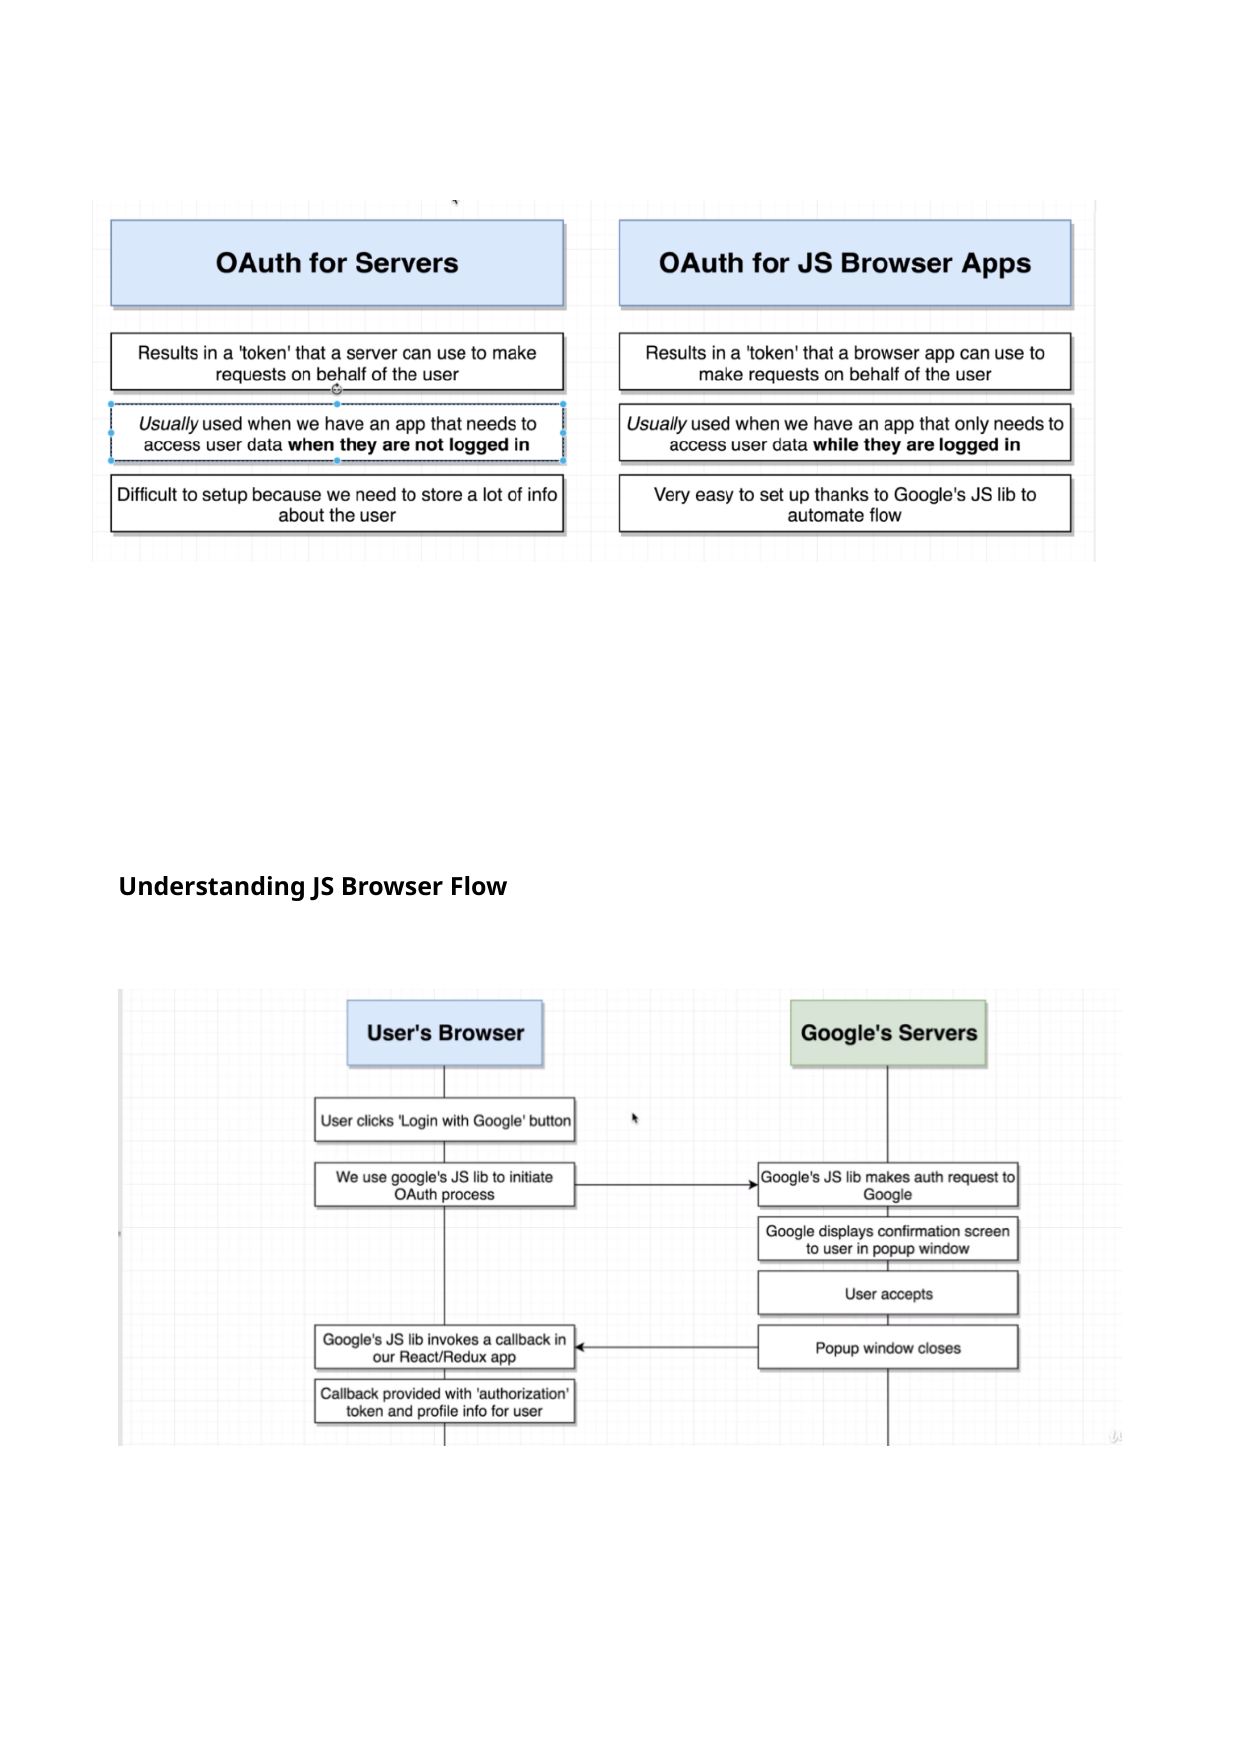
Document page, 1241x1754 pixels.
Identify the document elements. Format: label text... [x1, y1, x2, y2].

picture [92, 200, 1097, 562]
picture [118, 989, 1123, 1446]
text Understanding JS Browser Flow [118, 868, 1122, 902]
